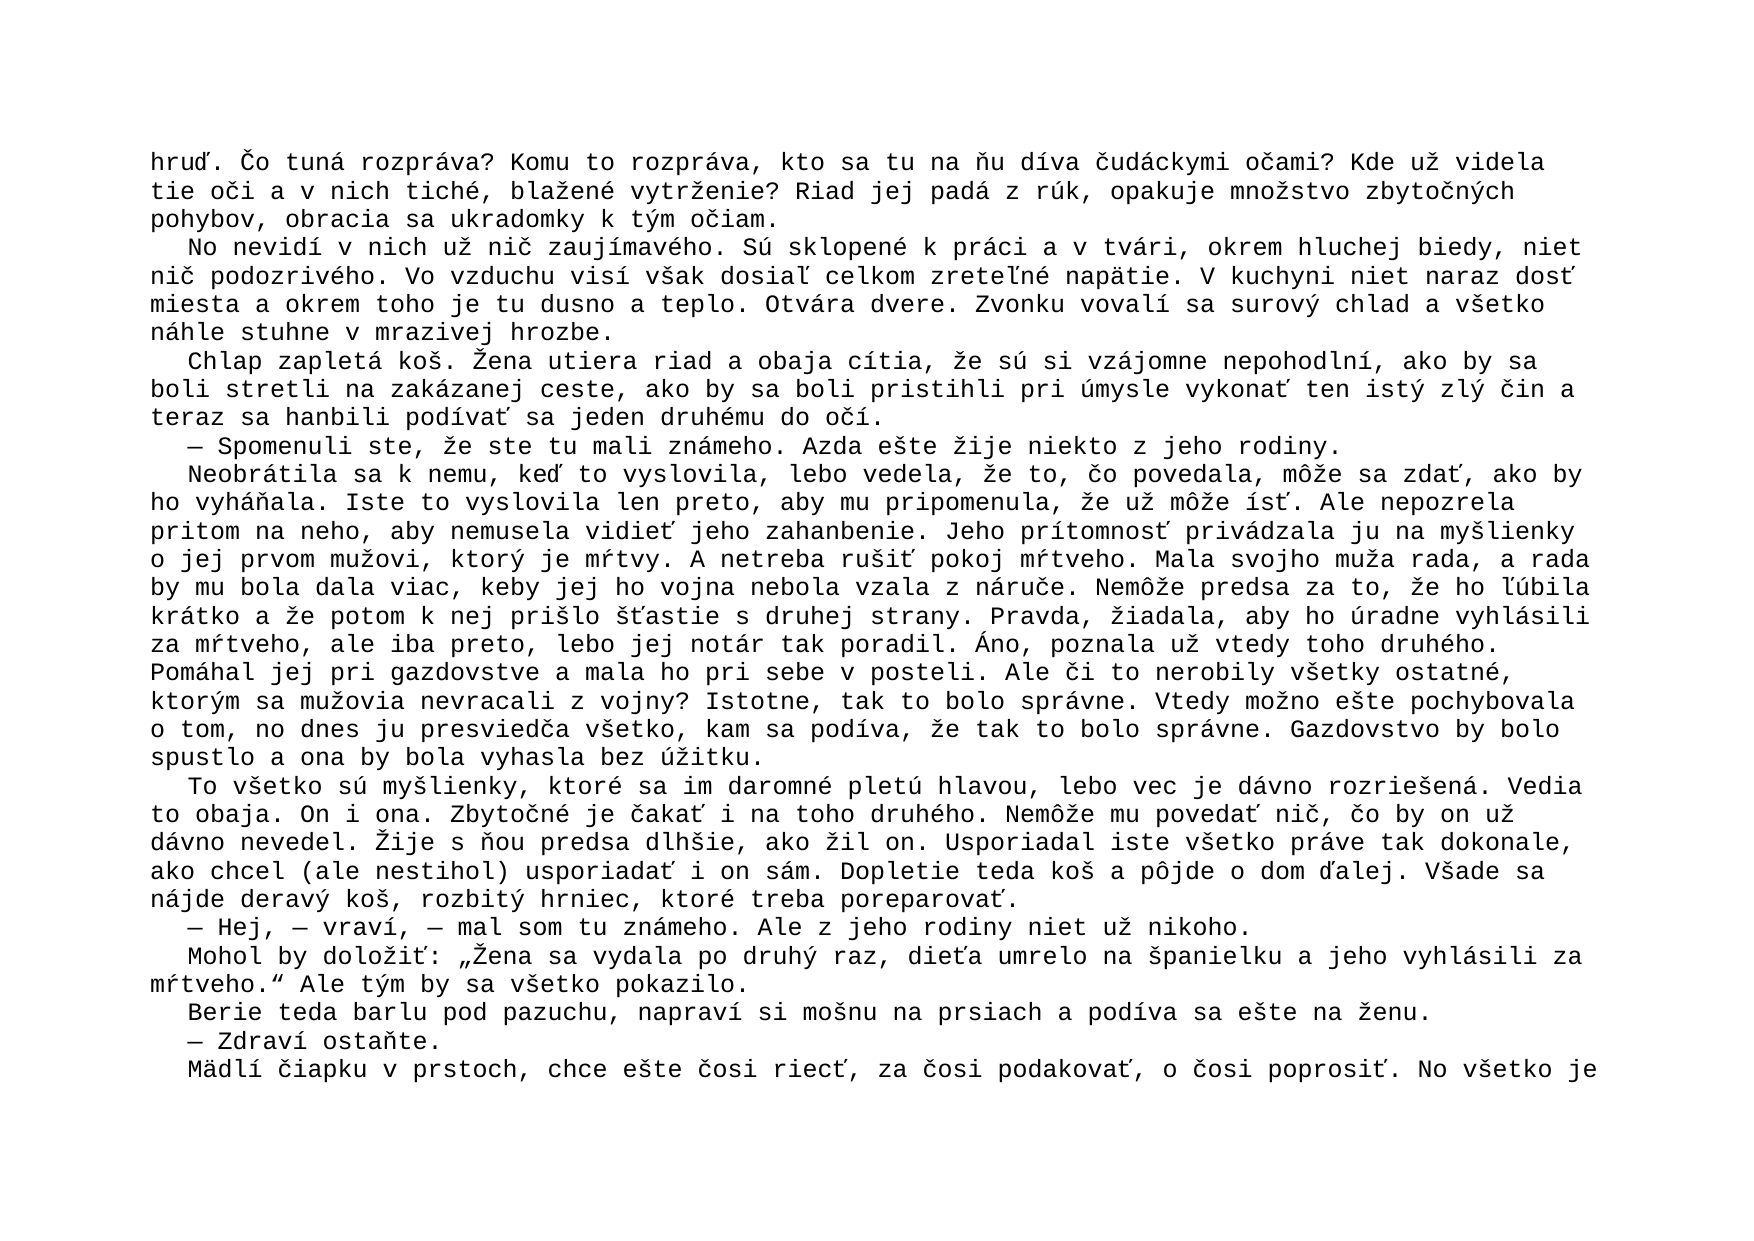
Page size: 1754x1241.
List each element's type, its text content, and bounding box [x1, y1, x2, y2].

text Mädlí čiapku v prstoch, chce ešte čosi riecť, za čosi podakovať, o čosi poprosiť. No všetko je [150, 1057, 1603, 1085]
text — Hej, — vraví, — mal som tu známeho. Ale z jeho rodiny niet už nikoho. [150, 915, 1603, 943]
text — Spomenuli ste, že ste tu mali známeho. Azda ešte žije niekto z jeho rodiny. [150, 433, 1603, 462]
text nič podozrivého. Vo vzduchu visí však dosiaľ celkom zreteľné napätie. V kuchyni niet naraz dosť miesta a okrem toho je tu dusno a teplo. Otvára dvere. Zvonku vovalí sa surový chlad a všetko náhle stuhne v mrazivej hrozbe. [150, 263, 1603, 348]
text Neobrátila sa k nemu, keď to vyslovila, lebo vedela, že to, čo povedala, môže sa zdať, ako by ho vyháňala. Iste to vyslovila len preto, aby mu pripomenula, že už môže ísť. Ale nepozrela pritom na neho, aby nemusela vidieť jeho zahanbenie. Jeho prítomnosť privádzala ju na myšlienky o jej prvom mužovi, ktorý je mŕtvy. A netreba rušiť pokoj mŕtveho. Mala svojho muža rada, a rada by mu bola dala viac, keby jej ho vojna nebola vzala z náruče. Nemôže predsa za to, že ho ľúbila krátko a že potom k nej prišlo šťastie s druhej strany. Pravda, žiadala, aby ho úradne vyhlásili za mŕtveho, ale iba preto, lebo jej notár tak poradil. Áno, poznala už vtedy toho druhého. Pomáhal jej pri gazdovstve a mala ho pri sebe v posteli. Ale či to nerobily všetky ostatné, ktorým sa mužovia nevracali z vojny? Istotne, tak to bolo správne. Vtedy možno ešte pochybovala o tom, no dnes ju presviedča všetko, kam sa podíva, že tak to bolo správne. Gazdovstvo by bolo spustlo a ona by bola vyhasla bez úžitku. [150, 462, 1603, 773]
text Mohol by doložiť: „Žena sa vydala po druhý raz, dieťa umrelo na španielku a jeho vyhlásili za mŕtveho.“ Ale tým by sa všetko pokazilo. [150, 943, 1603, 1000]
text Berie teda barlu pod pazuchu, napraví si mošnu na prsiach a podíva sa ešte na ženu. [150, 1000, 1603, 1028]
text No nevidí v nich už nič zaujímavého. Sú sklopené k práci a v tvári, okrem hluchej biedy, niet [150, 235, 1603, 263]
text — Zdraví ostaňte. [150, 1028, 1603, 1057]
text To všetko sú myšlienky, ktoré sa im daromné pletú hlavou, lebo vec je dávno rozriešená. Vedia to obaja. On i ona. Zbytočné je čakať i na toho druhého. Nemôže mu povedať nič, čo by on už dávno nevedel. Žije s ňou predsa dlhšie, ako žil on. Usporiadal iste všetko práve tak dokonale, ako chcel (ale nestihol) usporiadať i on sám. Dopletie teda koš a pôjde o dom ďalej. Všade sa nájde deravý koš, rozbitý hrniec, ktoré treba poreparovať. [150, 773, 1603, 915]
text Chlap zapletá koš. Žena utiera riad a obaja cítia, že sú si vzájomne nepohodlní, ako by sa boli stretli na zakázanej ceste, ako by sa boli pristihli pri úmysle vykonať ten istý zlý čin a teraz sa hanbili podívať sa jeden druhému do očí. [150, 348, 1603, 433]
text hruď. Čo tuná rozpráva? Komu to rozpráva, kto sa tu na ňu díva čudáckymi očami? Kde už videla tie oči a v nich tiché, blažené vytrženie? Riad jej padá z rúk, opakuje množstvo zbytočných pohybov, obracia sa ukradomky k tým očiam. [150, 150, 1603, 235]
